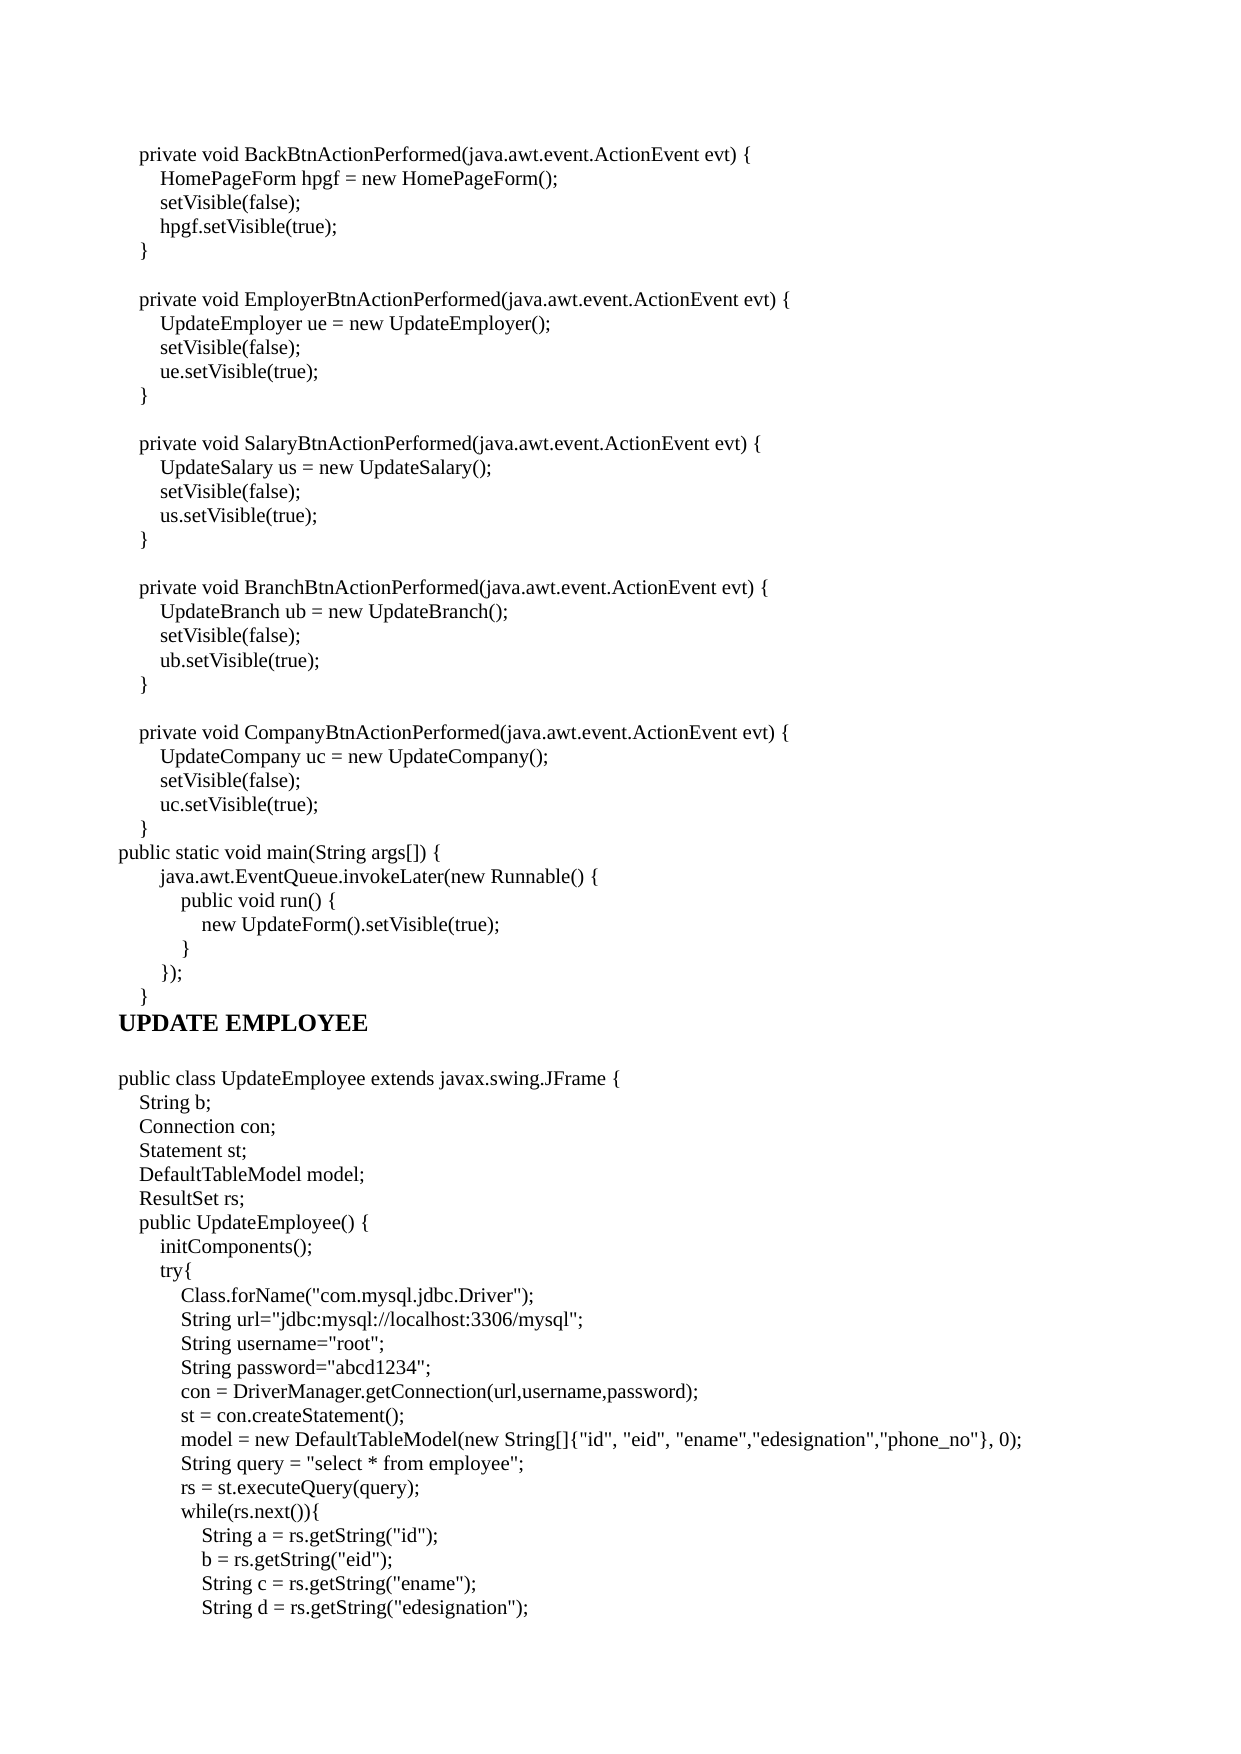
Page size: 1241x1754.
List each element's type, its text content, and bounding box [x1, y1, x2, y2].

text String password="abcd1234"; [118, 1355, 1122, 1379]
text public UpdateEmployee() { [118, 1210, 1122, 1234]
text try{ [118, 1258, 1122, 1282]
text UpdateBranch ub = new UpdateBranch(); [118, 599, 1122, 623]
text setVisible(false); [118, 479, 1122, 503]
text String query = "select * from employee"; [118, 1451, 1122, 1475]
text rs = st.executeQuery(query); [118, 1475, 1122, 1499]
text initComponents(); [118, 1234, 1122, 1258]
text private void BranchBtnActionPerformed(java.awt.event.ActionEvent evt) { [118, 575, 1122, 599]
text String username="root"; [118, 1331, 1122, 1355]
text Statement st; [118, 1138, 1122, 1162]
text Connection con; [118, 1114, 1122, 1138]
text } [118, 527, 1122, 551]
text public static void main(String args[]) { [118, 840, 1122, 864]
text b = rs.getString("eid"); [118, 1547, 1122, 1571]
text String b; [118, 1090, 1122, 1114]
text model = new DefaultTableModel(new String[]{"id", "eid", "ename","edesignation","phone_no"}, 0); [118, 1427, 1122, 1451]
text Class.forName("com.mysql.jdbc.Driver"); [118, 1282, 1122, 1307]
text } [118, 672, 1122, 696]
text String a = rs.getString("id"); [118, 1523, 1122, 1547]
text private void SalaryBtnActionPerformed(java.awt.event.ActionEvent evt) { [118, 431, 1122, 455]
text } [118, 816, 1122, 840]
text us.setVisible(true); [118, 503, 1122, 527]
text String d = rs.getString("edesignation"); [118, 1595, 1122, 1619]
text public class UpdateEmployee extends javax.swing.JFrame { [118, 1066, 1122, 1090]
text ResultSet rs; [118, 1186, 1122, 1210]
text }); [118, 960, 1122, 984]
text DefaultTableModel model; [118, 1162, 1122, 1186]
text } [118, 936, 1122, 960]
text UpdateEmployer ue = new UpdateEmployer(); [118, 311, 1122, 335]
text ub.setVisible(true); [118, 647, 1122, 672]
text hpgf.setVisible(true); [118, 214, 1122, 238]
text } [118, 383, 1122, 407]
text setVisible(false); [118, 335, 1122, 359]
text UpdateSalary us = new UpdateSalary(); [118, 455, 1122, 479]
text uc.setVisible(true); [118, 792, 1122, 816]
text public void run() { [118, 888, 1122, 912]
text String c = rs.getString("ename"); [118, 1571, 1122, 1595]
text } [118, 984, 1122, 1008]
text HomePageForm hpgf = new HomePageForm(); [118, 166, 1122, 190]
text UpdateCompany uc = new UpdateCompany(); [118, 744, 1122, 768]
text while(rs.next()){ [118, 1499, 1122, 1523]
text UPDATE EMPLOYEE [118, 1008, 1122, 1037]
text private void BackBtnActionPerformed(java.awt.event.ActionEvent evt) { [118, 142, 1122, 166]
text setVisible(false); [118, 623, 1122, 647]
text String url="jdbc:mysql://localhost:3306/mysql"; [118, 1307, 1122, 1331]
text ue.setVisible(true); [118, 359, 1122, 383]
text setVisible(false); [118, 768, 1122, 792]
text new UpdateForm().setVisible(true); [118, 912, 1122, 936]
text con = DriverManager.getConnection(url,username,password); [118, 1379, 1122, 1403]
text st = con.createStatement(); [118, 1403, 1122, 1427]
text private void CompanyBtnActionPerformed(java.awt.event.ActionEvent evt) { [118, 720, 1122, 744]
text setVisible(false); [118, 190, 1122, 214]
text private void EmployerBtnActionPerformed(java.awt.event.ActionEvent evt) { [118, 287, 1122, 311]
text } [118, 238, 1122, 262]
text java.awt.EventQueue.invokeLater(new Runnable() { [118, 864, 1122, 888]
